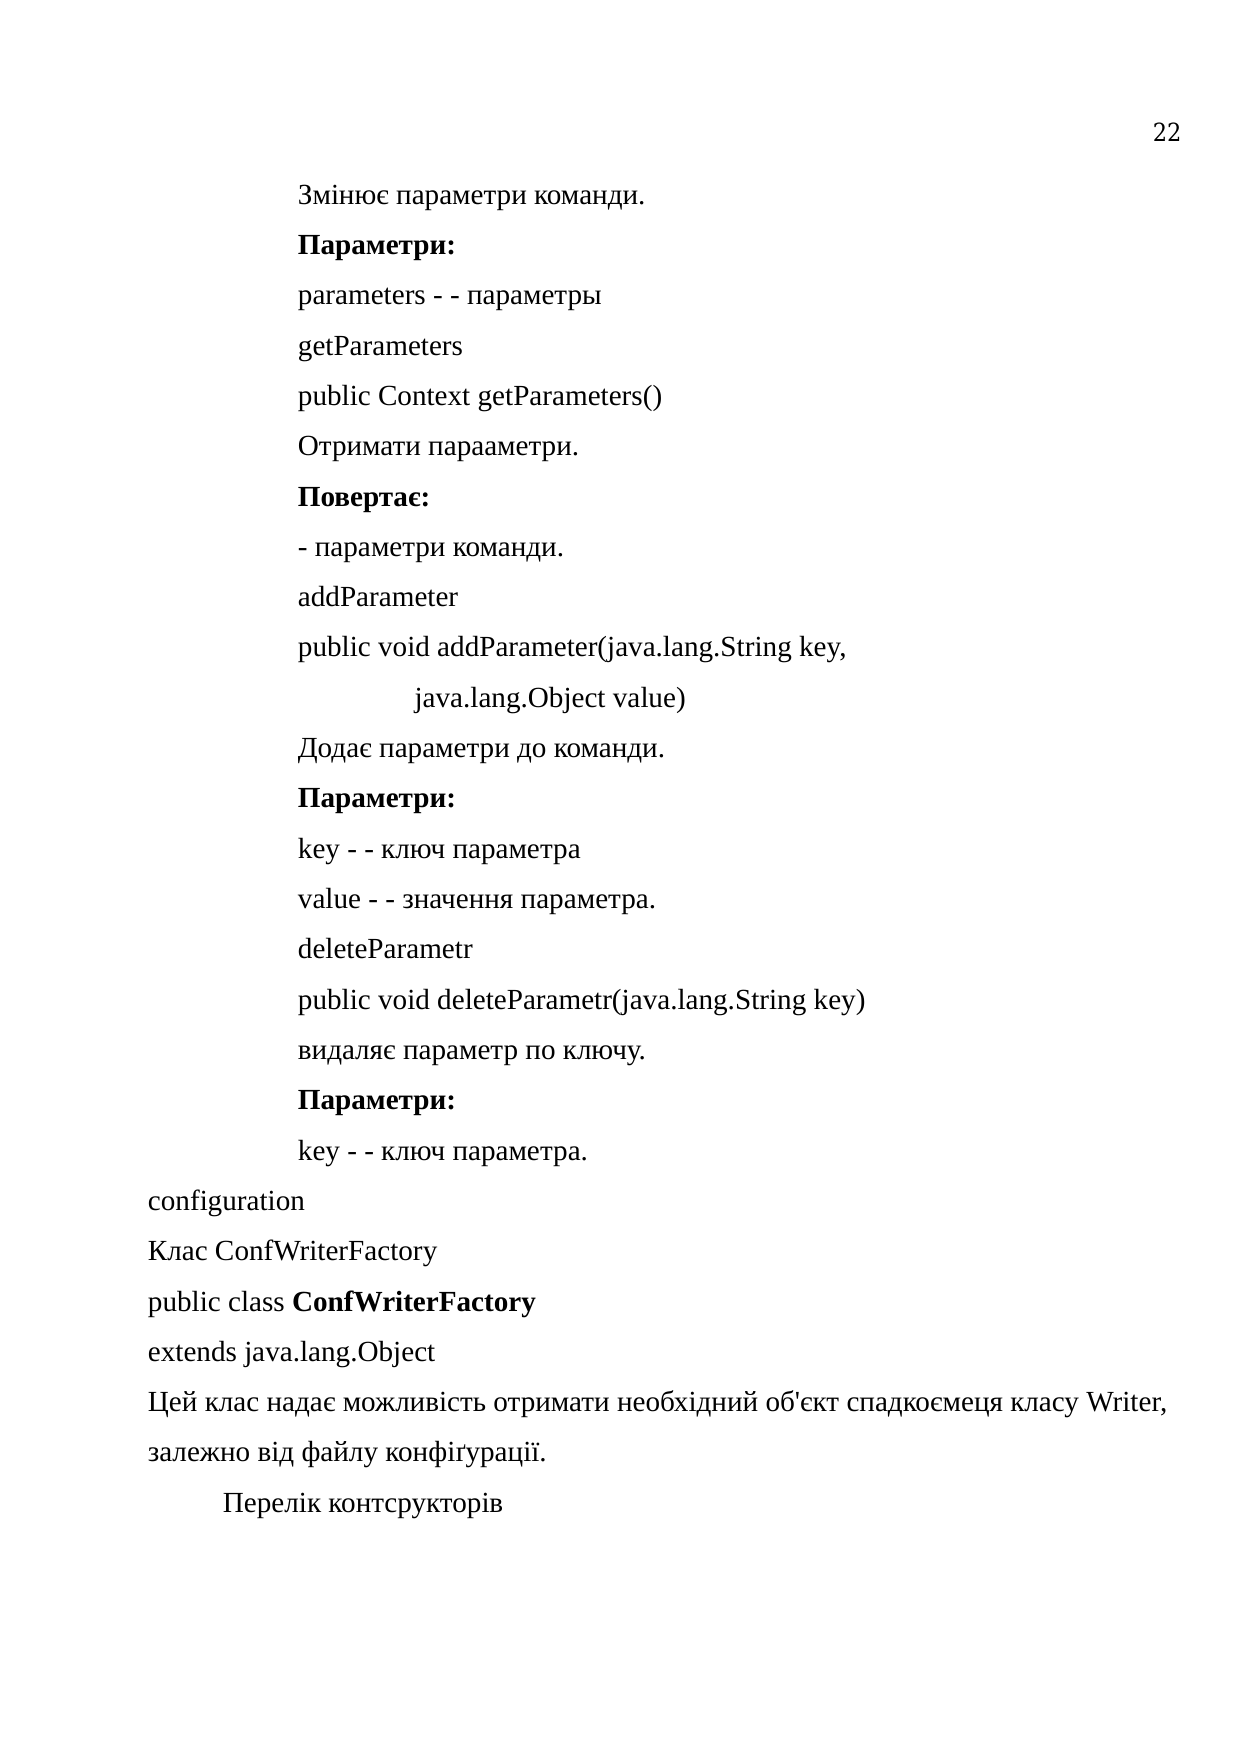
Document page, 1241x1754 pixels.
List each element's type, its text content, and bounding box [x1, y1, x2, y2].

text Параметри: [298, 781, 1181, 814]
text - параметри команди. [298, 529, 1181, 562]
text Клас ConfWriterFactory [148, 1233, 1181, 1267]
text Змінює параметри команди. [298, 177, 1181, 210]
text getParameters [298, 328, 1181, 361]
text configuration [148, 1183, 1150, 1217]
text public class ConfWriterFactory extends java.lang.Object [148, 1284, 1181, 1367]
text key - - ключ параметра [298, 831, 1181, 864]
text public Context getParameters() [298, 378, 1181, 412]
text public void deleteParametr(java.lang.String key) [298, 982, 1181, 1015]
text Параметри: [298, 227, 1181, 261]
text Цей клас надає можливість отримати необхідний об'єкт спадкоємеця класу Writer, залежно від файлу конфіґурації. [148, 1384, 1181, 1468]
text видаляє параметр по ключу. [298, 1032, 1181, 1066]
text deleteParametr [298, 931, 1181, 965]
text Отримати парааметри. [298, 428, 1181, 462]
text Додає параметри до команди. [298, 730, 1181, 764]
text public void addParameter(java.lang.String key, java.lang.Object value) [298, 629, 1181, 713]
text value - - значення параметра. [298, 881, 1181, 915]
text parameters - - параметры [298, 277, 1181, 311]
text Параметри: [298, 1082, 1181, 1116]
text key - - ключ параметра. [298, 1133, 1181, 1166]
text Повертає: [298, 479, 1181, 512]
text addParameter [298, 579, 1181, 613]
text Перелік контсрукторів [223, 1485, 1181, 1518]
